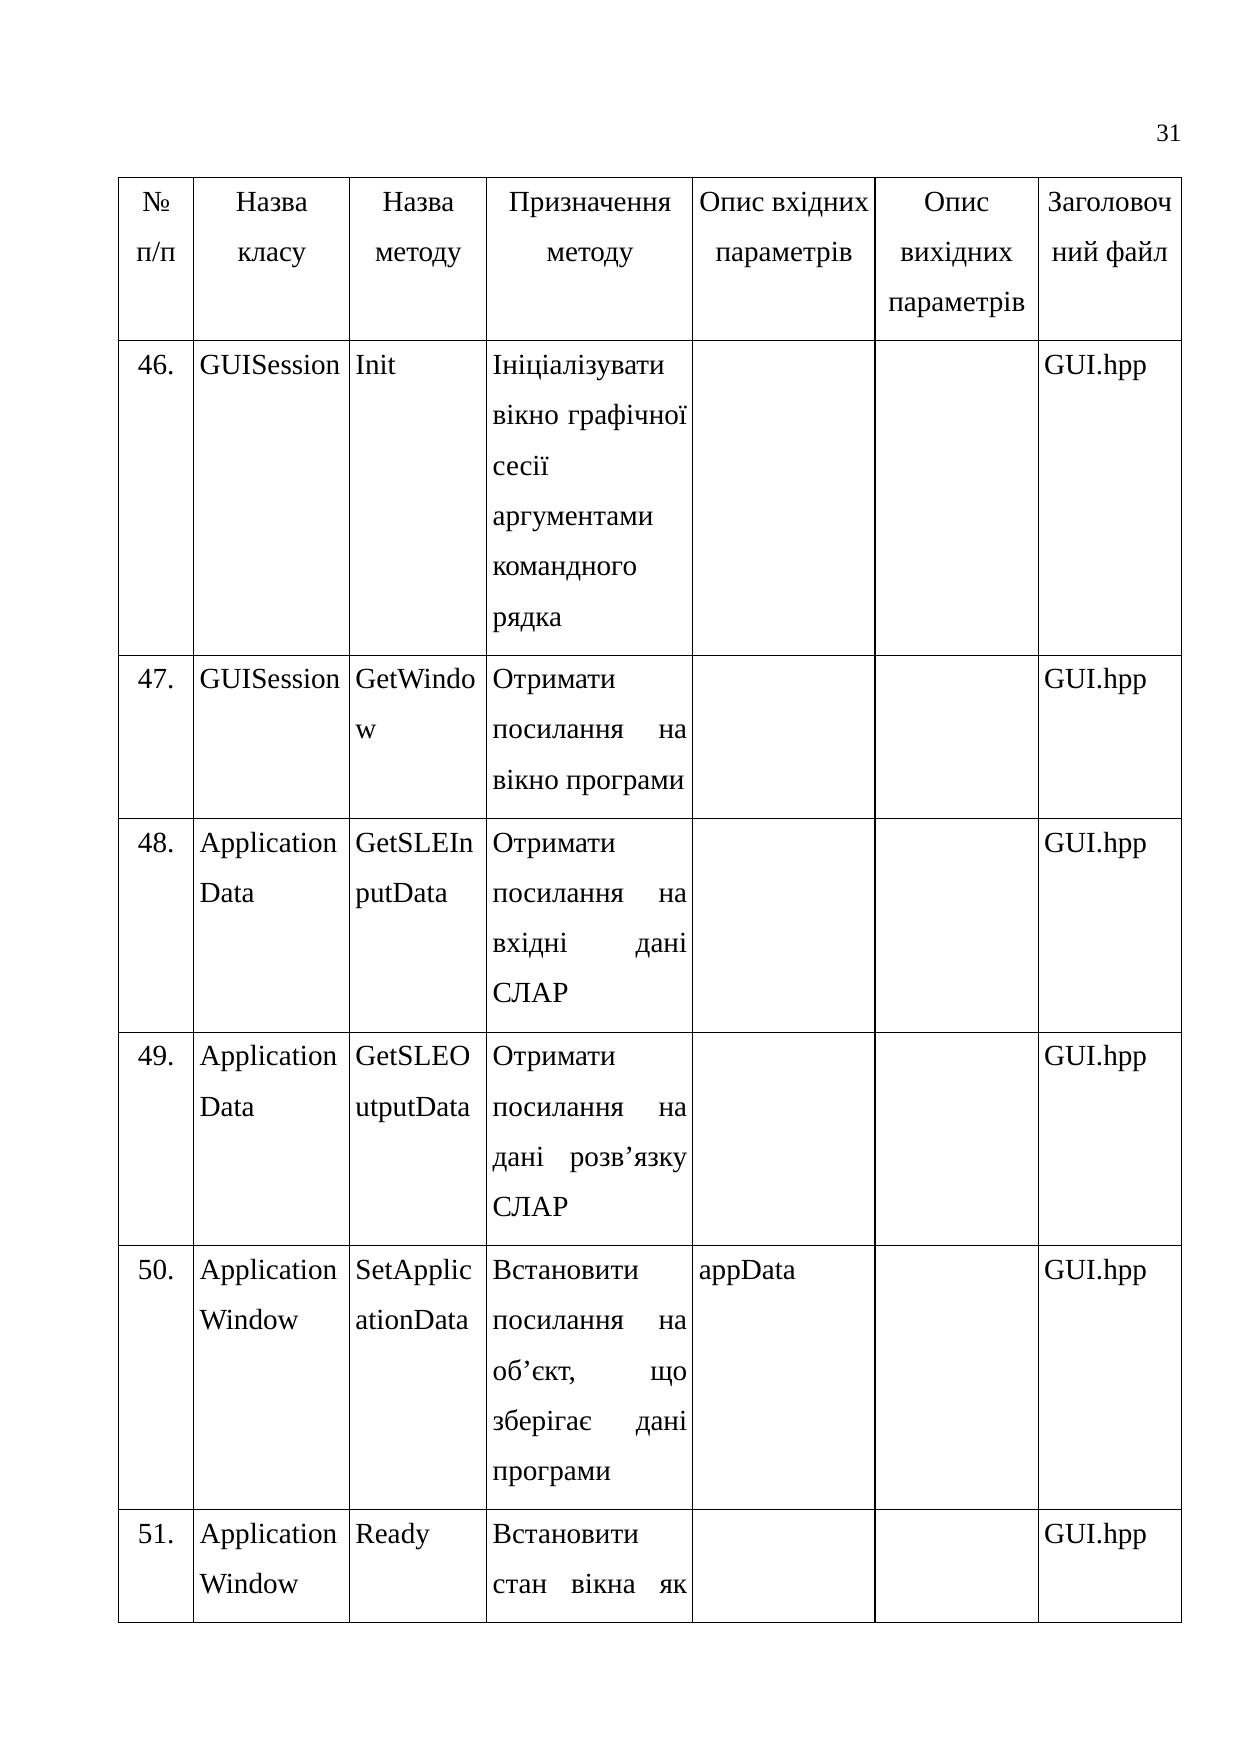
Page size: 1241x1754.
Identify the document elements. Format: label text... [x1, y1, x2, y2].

table_cell Ініціалізувати вікно графічної сесії аргументами командного рядка [487, 341, 692, 654]
table_cell [693, 1033, 874, 1245]
table_cell GUI.hpp [1039, 819, 1181, 1032]
table_header Заголовочний файл [1039, 178, 1181, 340]
table_cell GUISession [194, 656, 349, 818]
table_cell GetWindow [350, 656, 486, 818]
table_cell GUI.hpp [1039, 656, 1181, 818]
table_header № п/п [119, 178, 193, 340]
table_cell 51. [119, 1510, 193, 1622]
table_cell SetApplicationData [350, 1246, 486, 1509]
table_cell [876, 1246, 1038, 1509]
table_cell GUISession [194, 341, 349, 654]
table_header Назва класу [194, 178, 349, 340]
table_cell [876, 341, 1038, 654]
table_cell [876, 1510, 1038, 1622]
table_cell Встановити стан вікна як [487, 1510, 692, 1622]
table_cell Отримати посилання на вікно програми [487, 656, 692, 818]
table_cell Отримати посилання на дані розв’язку СЛАР [487, 1033, 692, 1245]
table_cell GetSLEOutputData [350, 1033, 486, 1245]
table_cell GUI.hpp [1039, 341, 1181, 654]
table_cell [693, 1510, 874, 1622]
table_cell appData [693, 1246, 874, 1509]
table_cell 48. [119, 819, 193, 1032]
table_header Опис вихідних параметрів [876, 178, 1038, 340]
table_cell ApplicationWindow [194, 1246, 349, 1509]
table_cell 50. [119, 1246, 193, 1509]
table_cell GUI.hpp [1039, 1246, 1181, 1509]
table_cell [693, 341, 874, 654]
table_cell [876, 1033, 1038, 1245]
table_cell GUI.hpp [1039, 1033, 1181, 1245]
table_cell [693, 656, 874, 818]
table_cell GetSLEInputData [350, 819, 486, 1032]
table_cell 47. [119, 656, 193, 818]
table_cell ApplicationWindow [194, 1510, 349, 1622]
table_cell Отримати посилання на вхідні дані СЛАР [487, 819, 692, 1032]
table_header Назва методу [350, 178, 486, 340]
table_header Опис вхідних параметрів [693, 178, 874, 340]
table_cell [876, 656, 1038, 818]
table_cell Init [350, 341, 486, 654]
table_header Призначення методу [487, 178, 692, 340]
table_cell 46. [119, 341, 193, 654]
table_cell 49. [119, 1033, 193, 1245]
table_cell ApplicationData [194, 1033, 349, 1245]
table_cell [693, 819, 874, 1032]
table_cell [876, 819, 1038, 1032]
table_cell GUI.hpp [1039, 1510, 1181, 1622]
table_cell Встановити посилання на об’єкт, що зберігає дані програми [487, 1246, 692, 1509]
table_cell ApplicationData [194, 819, 349, 1032]
table_cell Ready [350, 1510, 486, 1622]
